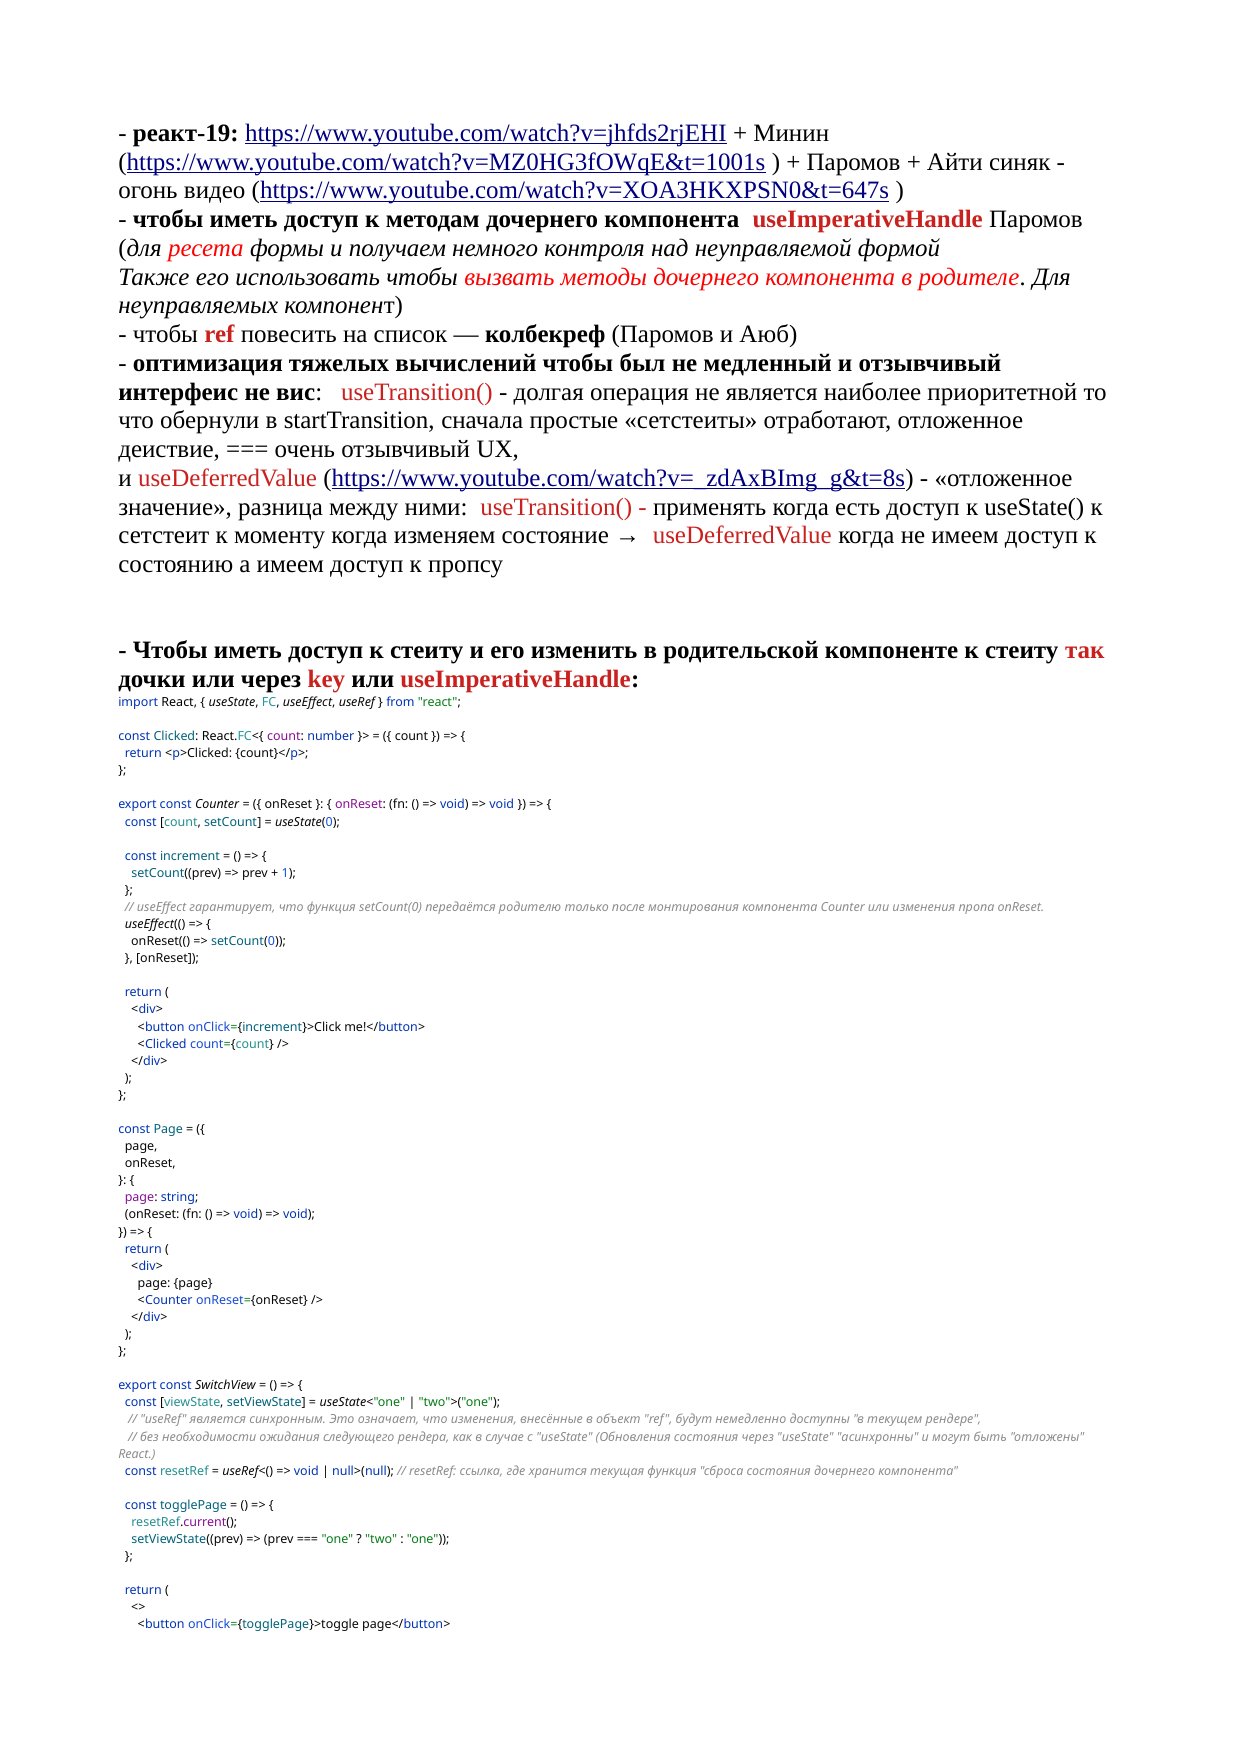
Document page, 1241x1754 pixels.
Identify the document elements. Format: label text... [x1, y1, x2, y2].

text Также его использовать чтобы вызвать методы дочернего компонента в родителе. Для неуправляемых компонент) [118, 262, 1122, 319]
text - чтобы иметь доступ к методам дочернего компонента useImperativeHandle Паромов (для ресета формы и получаем немного контроля над неуправляемой формой [118, 204, 1122, 262]
text import React, { useState, FC, useEffect, useRef } from "react"; const Clicked: React.FC<{ count: number }> = ({ count }) => { return <p>Clicked: {count}</p>; }; export const Counter = ({ onReset }: { onReset: (fn: () => void) => void }) => { const [count, setCount] = useState(0); const increment = () => { setCount((prev) => prev + 1); }; // useEffect гарантирует, что функция setCount(0) передаётся родителю только после монтирования компонента Counter или изменения пропа onReset. useEffect(() => { onReset(() => setCount(0)); }, [onReset]); return ( <div> <button onClick={increment}>Click me!</button> <Clicked count={count} /> </div> ); }; const Page = ({ page, onReset, }: { page: string; (onReset: (fn: () => void) => void); }) => { return ( <div> page: {page} <Counter onReset={onReset} /> </div> ); }; export const SwitchView = () => { const [viewState, setViewState] = useState<"one" | "two">("one"); // "useRef" является синхронным. Это означает, что изменения, внесённые в объект "ref", будут немедленно доступны "в текущем рендере", // без необходимости ожидания следующего рендера, как в случае с "useState" (Обновления состояния через "useState" "асинхронны" и могут быть "отложены" React.) const resetRef = useRef<() => void | null>(null); // resetRef: ссылка, где хранится текущая функция "сброса состояния дочернего компонента" const togglePage = () => { resetRef.current(); setViewState((prev) => (prev === "one" ? "two" : "one")); }; return ( <> <button onClick={togglePage}>toggle page</button> [118, 693, 1122, 1633]
text - реакт-19: https://www.youtube.com/watch?v=jhfds2rjEHI + Минин (https://www.youtube.com/watch?v=MZ0HG3fOWqE&t=1001s ) + Паромов + Айти синяк -огонь видео (https://www.youtube.com/watch?v=XOA3HKXPSN0&t=647s ) [118, 118, 1122, 204]
text и useDeferredValue (https://www.youtube.com/watch?v=_zdAxBImg_g&t=8s) - «отложенное значение», разница между ними: useTransition() - применять когда есть доступ к useState() к сетстеит к моменту когда изменяем состояние → useDeferredValue когда не имеем доступ к состоянию а имеем доступ к пропсу [118, 463, 1122, 578]
text - оптимизация тяжелых вычислений чтобы был не медленный и отзывчивый интерфеис не вис: useTransition() - долгая операция не является наиболее приоритетной то что обернули в startTransition, сначала простые «сетстеиты» отработают, отложенное деиствие, === очень отзывчивый UX, [118, 348, 1122, 463]
text - Чтобы иметь доступ к стеиту и его изменить в родительской компоненте к стеиту так дочки или через key или useImperativeHandle: [118, 636, 1122, 693]
text - чтобы ref повесить на список — колбекреф (Паромов и Аюб) [118, 319, 1122, 348]
